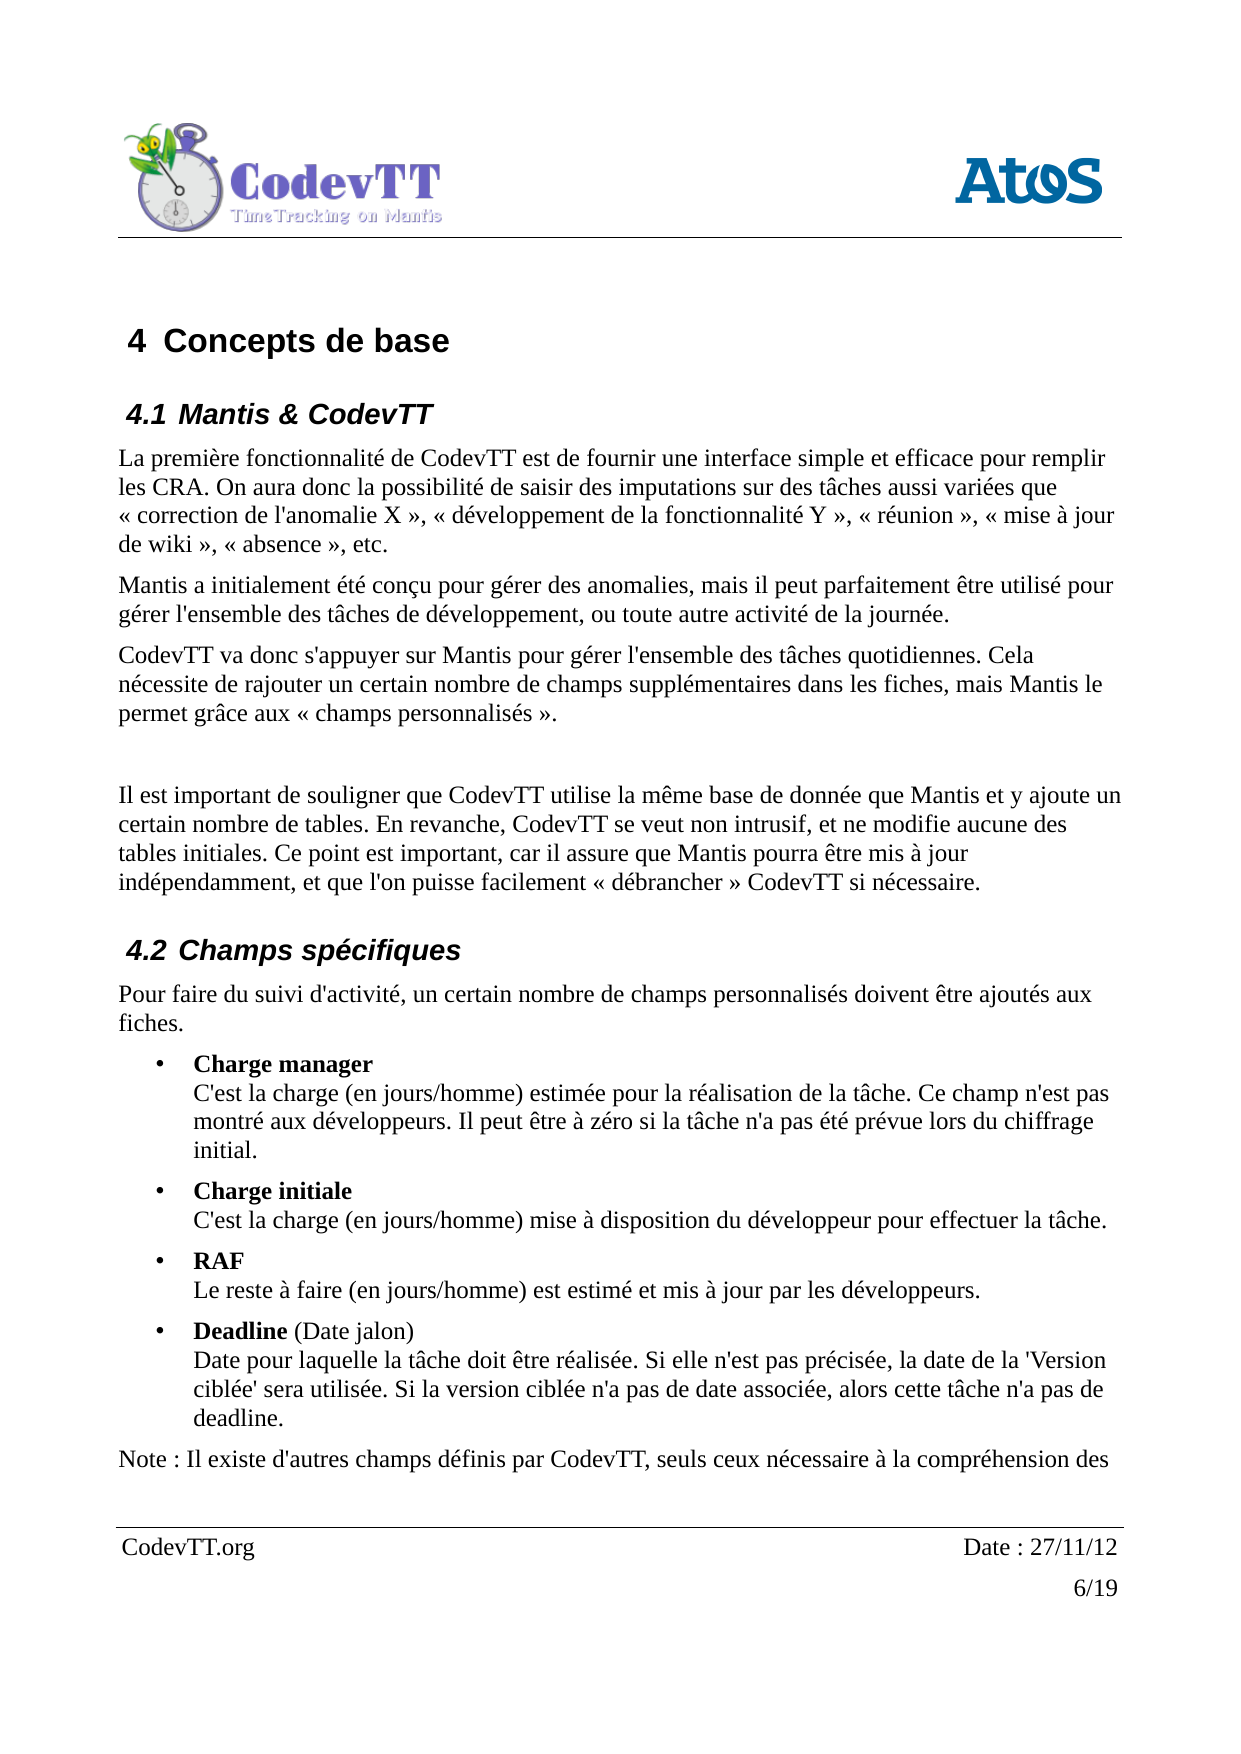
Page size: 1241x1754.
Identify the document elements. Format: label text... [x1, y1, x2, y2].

list Charge manager C'est la charge (en jours/homme) estimée pour la réalisation de la tâche. Ce champ n'est pas montré aux développeurs. Il peut être à zéro si la tâche n'a pas été prévue lors du chiffrage initial. [156, 1049, 1122, 1164]
list Deadline (Date jalon) Date pour laquelle la tâche doit être réalisée. Si elle n'est pas précisée, la date de la 'Version ciblée' sera utilisée. Si la version ciblée n'a pas de date associée, alors cette tâche n'a pas de deadline. [156, 1316, 1122, 1431]
picture [953, 156, 1103, 205]
picture [123, 123, 447, 232]
list Charge initiale C'est la charge (en jours/homme) mise à disposition du développeur pour effectuer la tâche. [156, 1176, 1122, 1234]
text La première fonctionnalité de CodevTT est de fournir une interface simple et efficace pour remplir les CRA. On aura donc la possibilité de saisir des imputations sur des tâches aussi variées que « correction de l'anomalie X », « développement de la fonctionnalité Y », « réunion », « mise à jour de wiki », « absence », etc. [118, 443, 1122, 558]
text Mantis a initialement été conçu pour gérer des anomalies, mais il peut parfaitement être utilisé pour gérer l'ensemble des tâches de développement, ou toute autre activité de la journée. [118, 570, 1122, 628]
list RAF Le reste à faire (en jours/homme) est estimé et mis à jour par les développeurs. [156, 1246, 1122, 1304]
subtitle Concepts de base [118, 321, 1122, 359]
subtitle Champs spécifiques [118, 933, 1122, 966]
text Il est important de souligner que CodevTT utilise la même base de donnée que Mantis et y ajoute un certain nombre de tables. En revanche, CodevTT se veut non intrusif, et ne modifie aucune des tables initiales. Ce point est important, car il assure que Mantis pourra être mis à jour indépendamment, et que l'on puisse facilement « débrancher » CodevTT si nécessaire. [118, 780, 1122, 895]
subtitle Mantis & CodevTT [118, 397, 1122, 430]
text Pour faire du suivi d'activité, un certain nombre de champs personnalisés doivent être ajoutés aux fiches. [118, 979, 1122, 1036]
text Note : Il existe d'autres champs définis par CodevTT, seuls ceux nécessaire à la compréhension des [118, 1444, 1122, 1473]
text CodevTT va donc s'appuyer sur Mantis pour gérer l'ensemble des tâches quotidiennes. Cela nécessite de rajouter un certain nombre de champs supplémentaires dans les fiches, mais Mantis le permet grâce aux « champs personnalisés ». [118, 640, 1122, 727]
